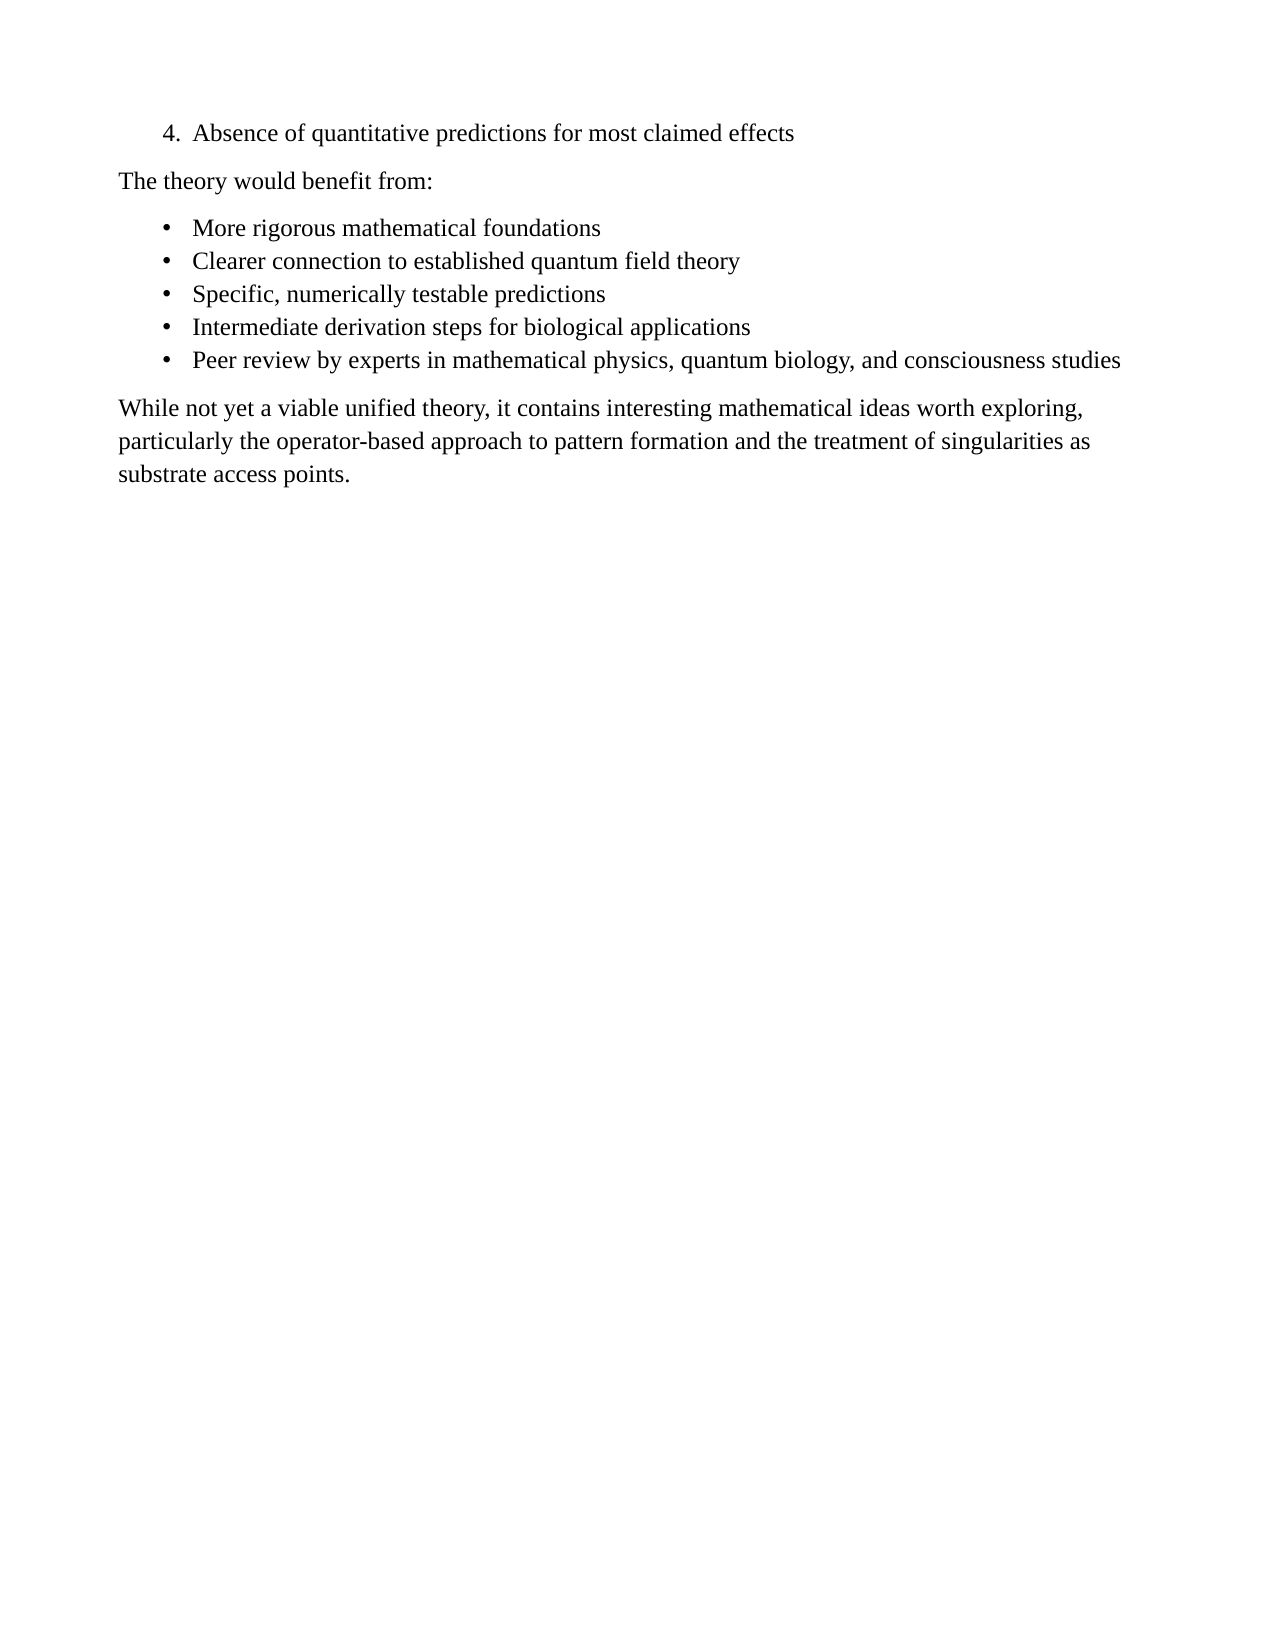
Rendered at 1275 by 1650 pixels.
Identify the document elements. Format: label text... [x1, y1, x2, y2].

list Clearer connection to established quantum field theory [162, 246, 1157, 275]
list Specific, numerically testable predictions [162, 279, 1157, 308]
list Absence of quantitative predictions for most claimed effects [162, 118, 1157, 147]
list Peer review by experts in mathematical physics, quantum biology, and consciousness studies [162, 345, 1157, 374]
text While not yet a viable unified theory, it contains interesting mathematical ideas worth exploring, particularly the operator-based approach to pattern formation and the treatment of singularities as substrate access points. [118, 393, 1157, 488]
list More rigorous mathematical foundations [162, 213, 1157, 242]
text The theory would benefit from: [118, 166, 1157, 194]
list Intermediate derivation steps for biological applications [162, 312, 1157, 341]
